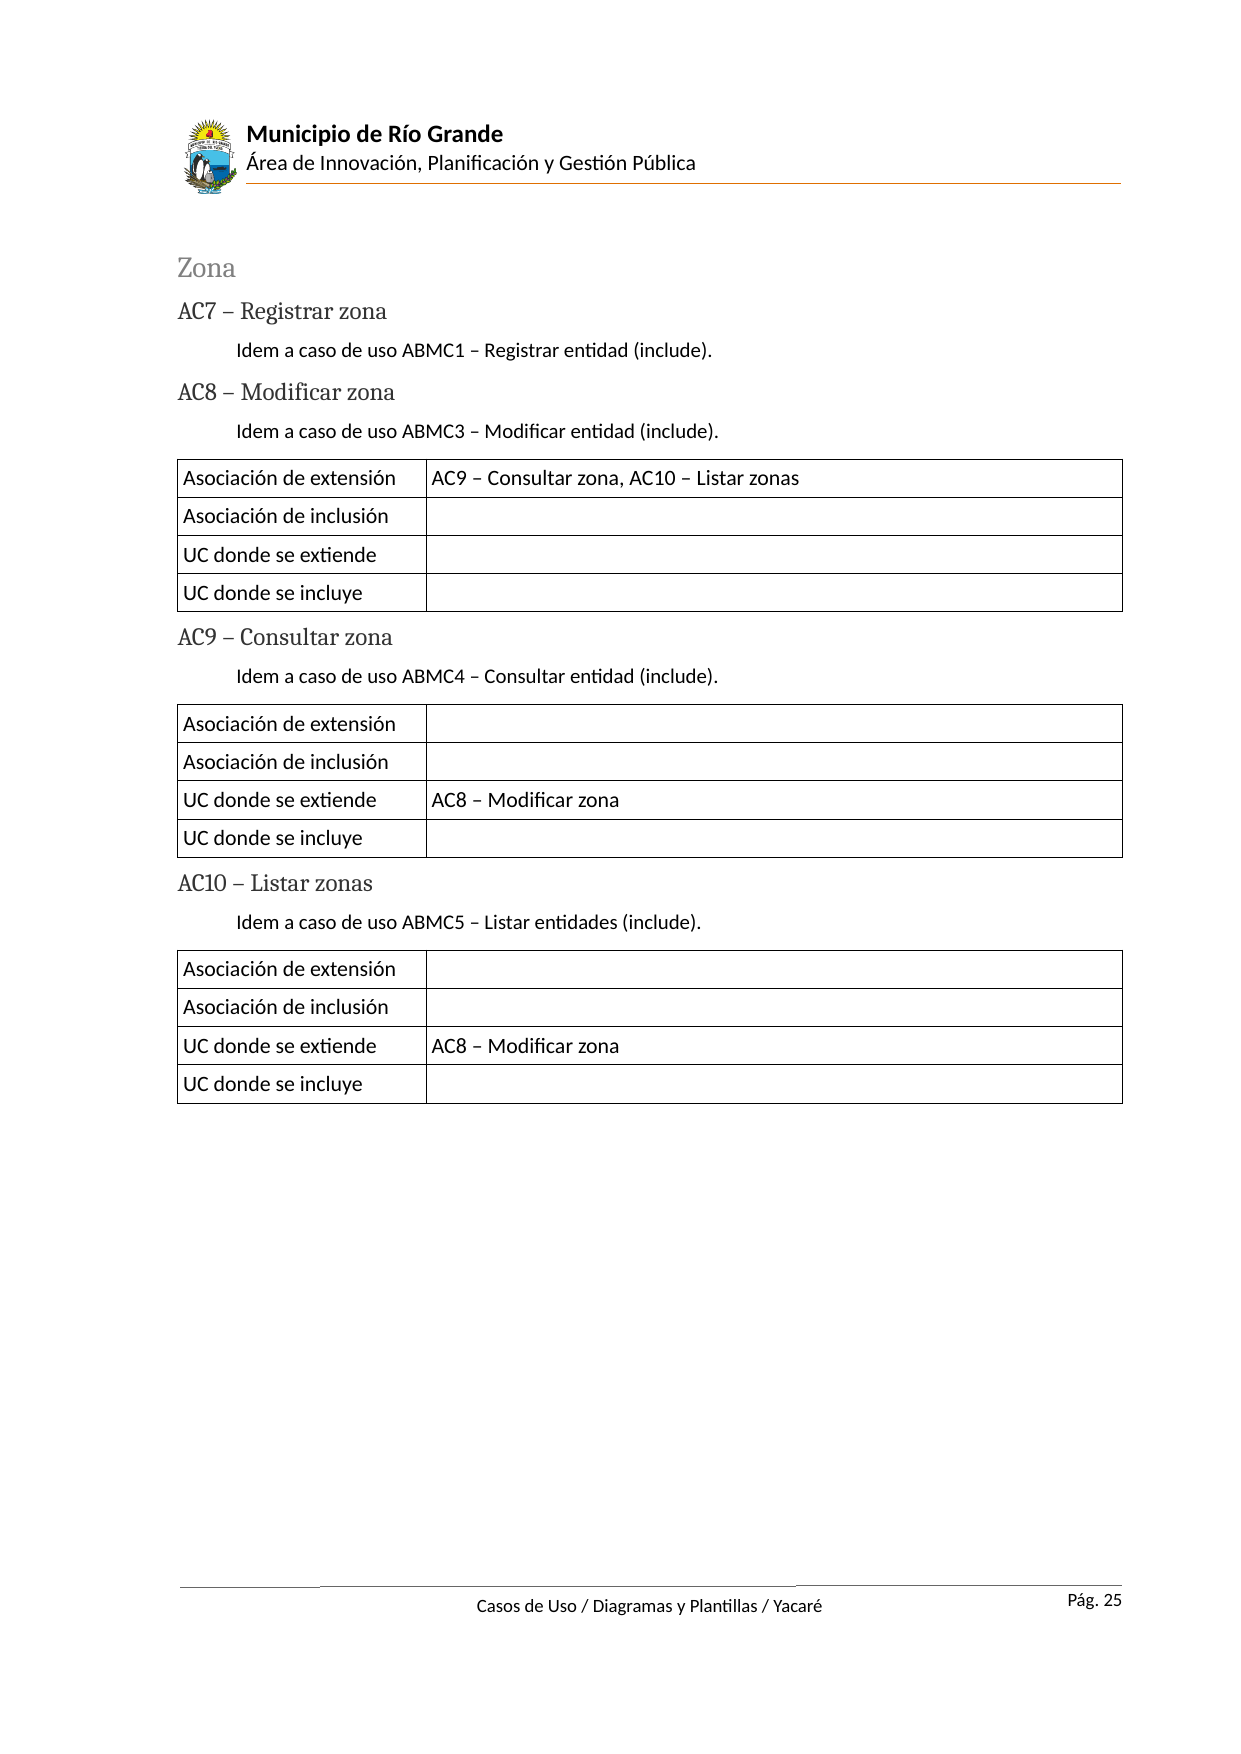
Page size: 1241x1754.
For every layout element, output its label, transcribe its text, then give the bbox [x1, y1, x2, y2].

table_header Asociación de extensión [178, 705, 426, 742]
table_header Asociación de extensión [178, 951, 426, 988]
table_cell AC8 – Modificar zona [427, 1027, 1122, 1064]
table_header AC9 – Consultar zona, AC10 – Listar zonas [427, 460, 1122, 497]
table_cell [427, 820, 1122, 857]
table_cell UC donde se extiende [178, 781, 426, 819]
text Idem a caso de uso ABMC4 – Consultar entidad (include). [177, 664, 1122, 689]
table_cell UC donde se extiende [178, 1027, 426, 1064]
table_cell Asociación de inclusión [178, 743, 426, 780]
table_cell UC donde se incluye [178, 820, 426, 857]
table_cell [427, 498, 1122, 535]
table_cell [427, 989, 1122, 1026]
table_cell UC donde se incluye [178, 574, 426, 611]
table_header [427, 705, 1122, 742]
table_cell AC8 – Modificar zona [427, 781, 1122, 819]
table_cell [427, 536, 1122, 573]
table_cell Asociación de inclusión [178, 498, 426, 535]
subtitle AC10 – Listar zonas [177, 869, 1122, 897]
table_cell UC donde se extiende [178, 536, 426, 573]
subtitle Zona [177, 251, 1122, 284]
table_cell [427, 1065, 1122, 1102]
table_cell [427, 574, 1122, 611]
text Idem a caso de uso ABMC3 – Modificar entidad (include). [177, 418, 1122, 444]
table_cell UC donde se incluye [178, 1065, 426, 1102]
subtitle AC9 – Consultar zona [177, 623, 1122, 652]
table_header Asociación de extensión [178, 460, 426, 497]
text Idem a caso de uso ABMC1 – Registrar entidad (include). [177, 337, 1122, 363]
table_cell [427, 743, 1122, 780]
text Idem a caso de uso ABMC5 – Listar entidades (include). [177, 909, 1122, 935]
subtitle AC7 – Registrar zona [177, 297, 1122, 326]
table_cell Asociación de inclusión [178, 989, 426, 1026]
subtitle AC8 – Modificar zona [177, 378, 1122, 406]
table_header [427, 951, 1122, 988]
